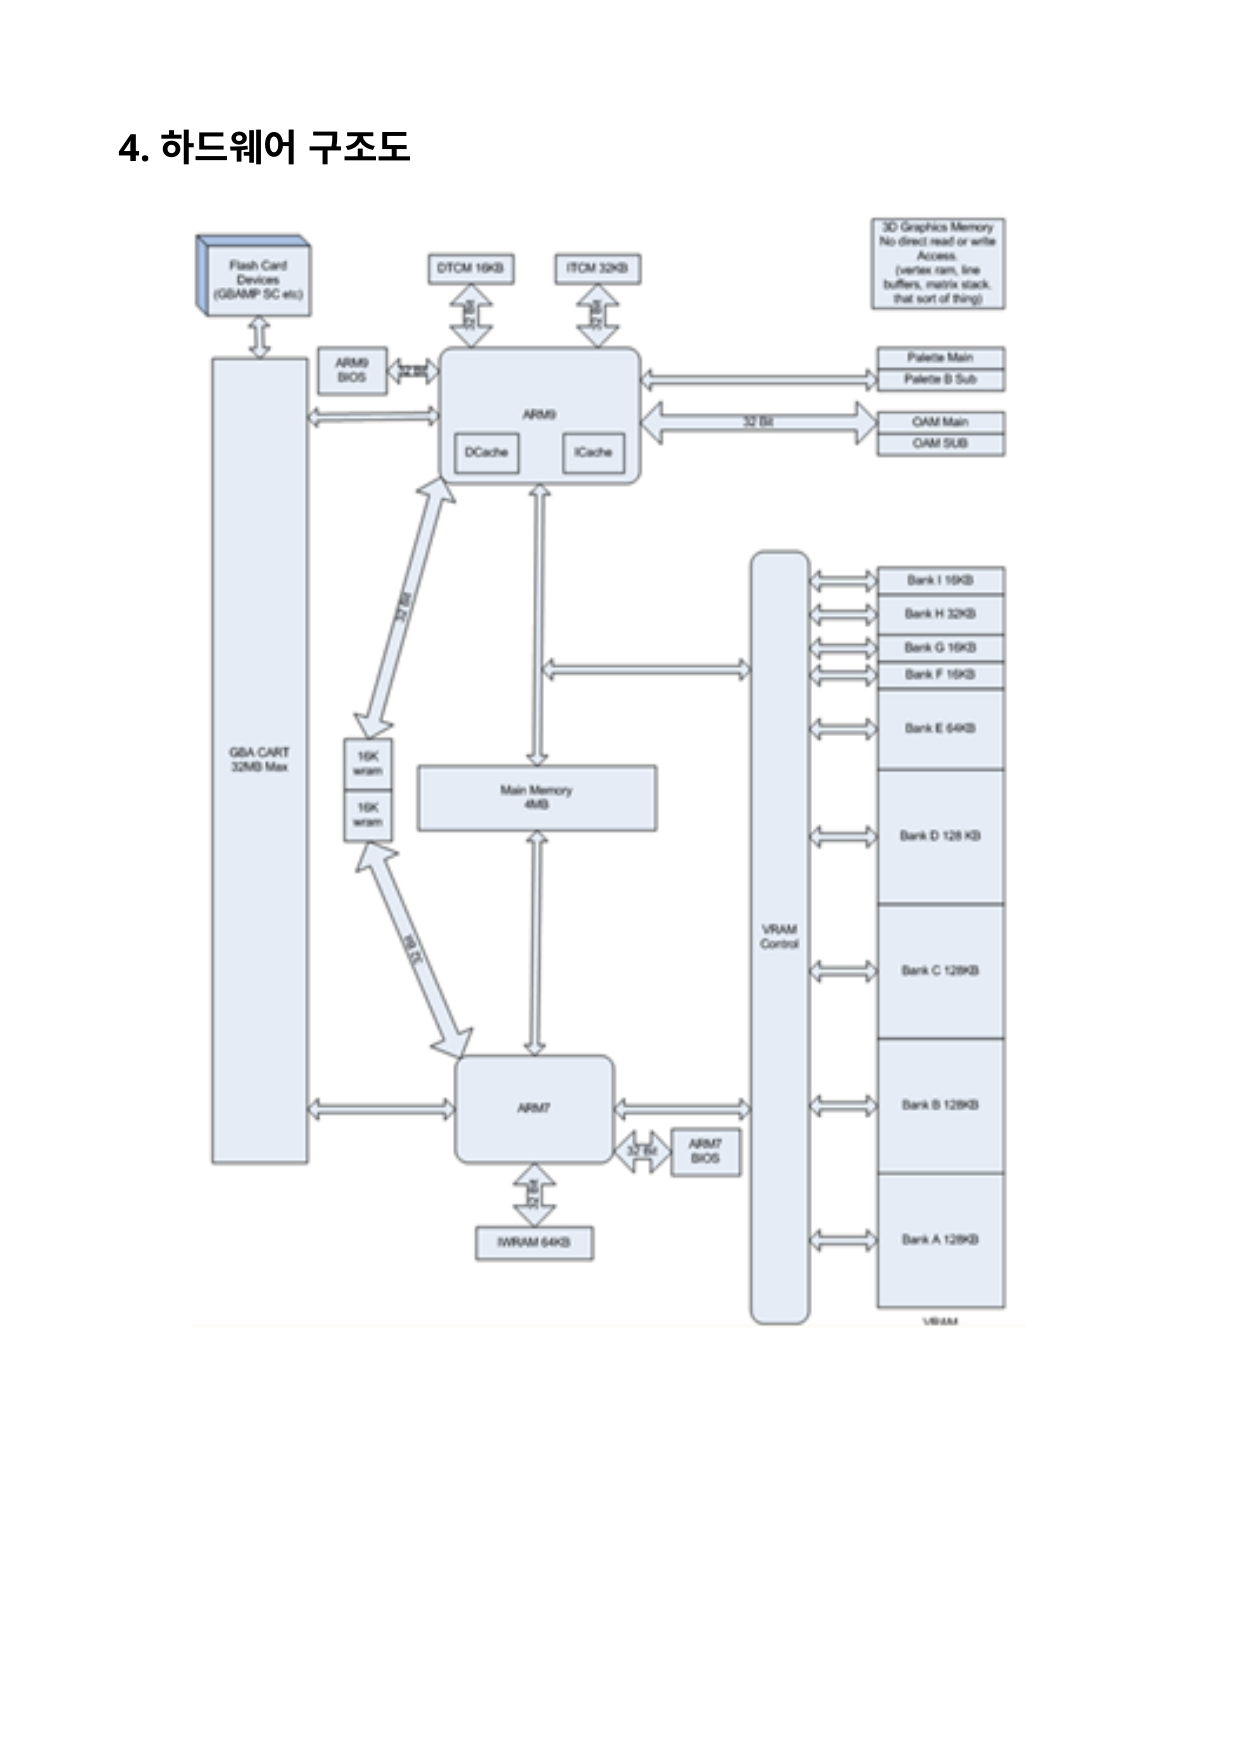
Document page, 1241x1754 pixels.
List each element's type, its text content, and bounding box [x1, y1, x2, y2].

text 4. 하드웨어 구조도 [118, 118, 1122, 173]
